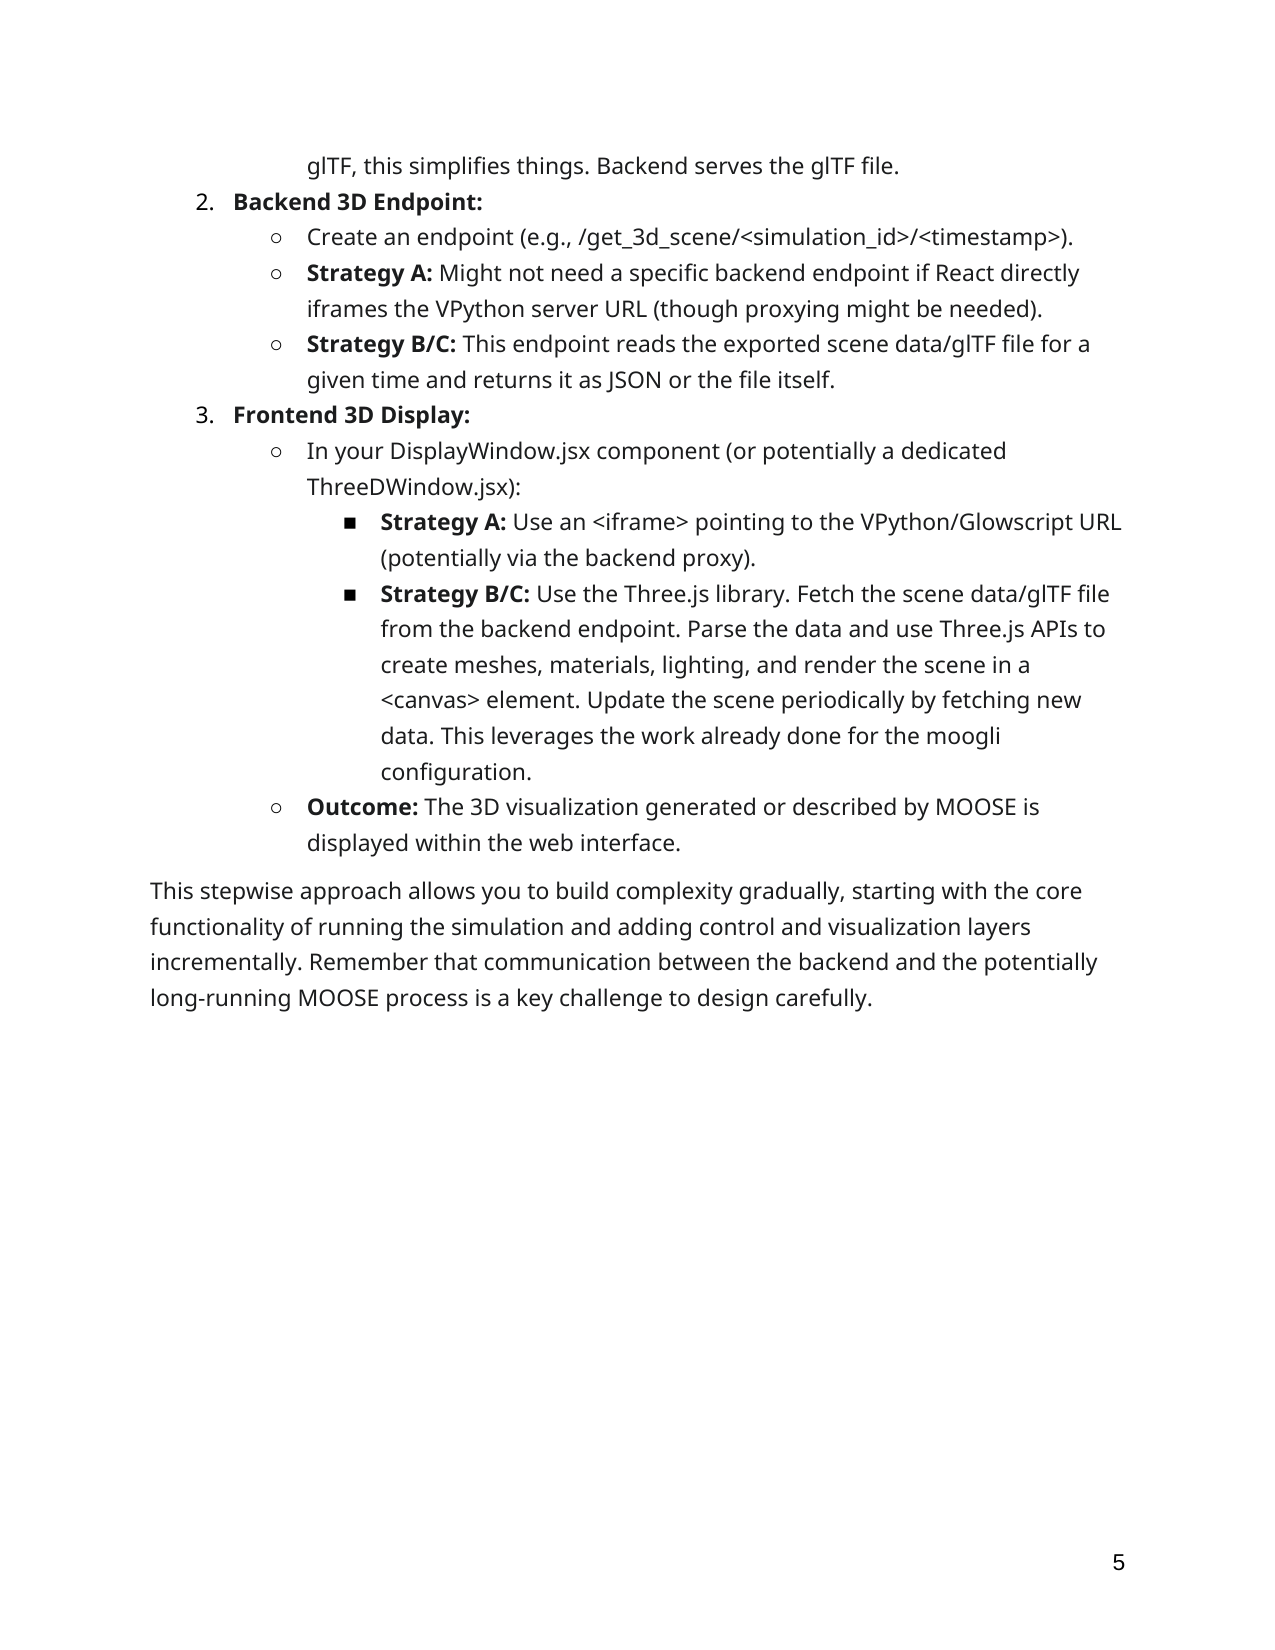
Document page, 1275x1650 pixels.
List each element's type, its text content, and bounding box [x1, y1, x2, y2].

list Create an endpoint (e.g., /get_3d_scene/<simulation_id>/<timestamp>). [269, 221, 1125, 252]
list glTF, this simplifies things. Backend serves the glTF file. [269, 150, 1125, 181]
list Frontend 3D Display: [195, 399, 1125, 431]
list Outcome: The 3D visualization generated or described by MOOSE is displayed within the web interface. [269, 791, 1125, 858]
list Strategy B/C: This endpoint reads the exported scene data/glTF file for a given time and returns it as JSON or the file itself. [269, 328, 1125, 395]
list In your DisplayWindow.jsx component (or potentially a dedicated ThreeDWindow.jsx): [269, 435, 1125, 502]
list Strategy A: Might not need a specific backend endpoint if React directly iframes the VPython server URL (though proxying might be needed). [269, 257, 1125, 324]
list Backend 3D Endpoint: [195, 186, 1125, 217]
list Strategy B/C: Use the Three.js library. Fetch the scene data/glTF file from the backend endpoint. Parse the data and use Three.js APIs to create meshes, materials, lighting, and render the scene in a <canvas> element. Update the scene periodically by fetching new data. This leverages the work already done for the moogli configuration. [343, 577, 1125, 787]
list Strategy A: Use an <iframe> pointing to the VPython/Glowscript URL (potentially via the backend proxy). [343, 506, 1125, 573]
text This stepwise approach allows you to build complexity gradually, starting with the core functionality of running the simulation and adding control and visualization layers incrementally. Remember that communication between the backend and the potentially long-running MOOSE process is a key challenge to design carefully. [150, 875, 1125, 1013]
